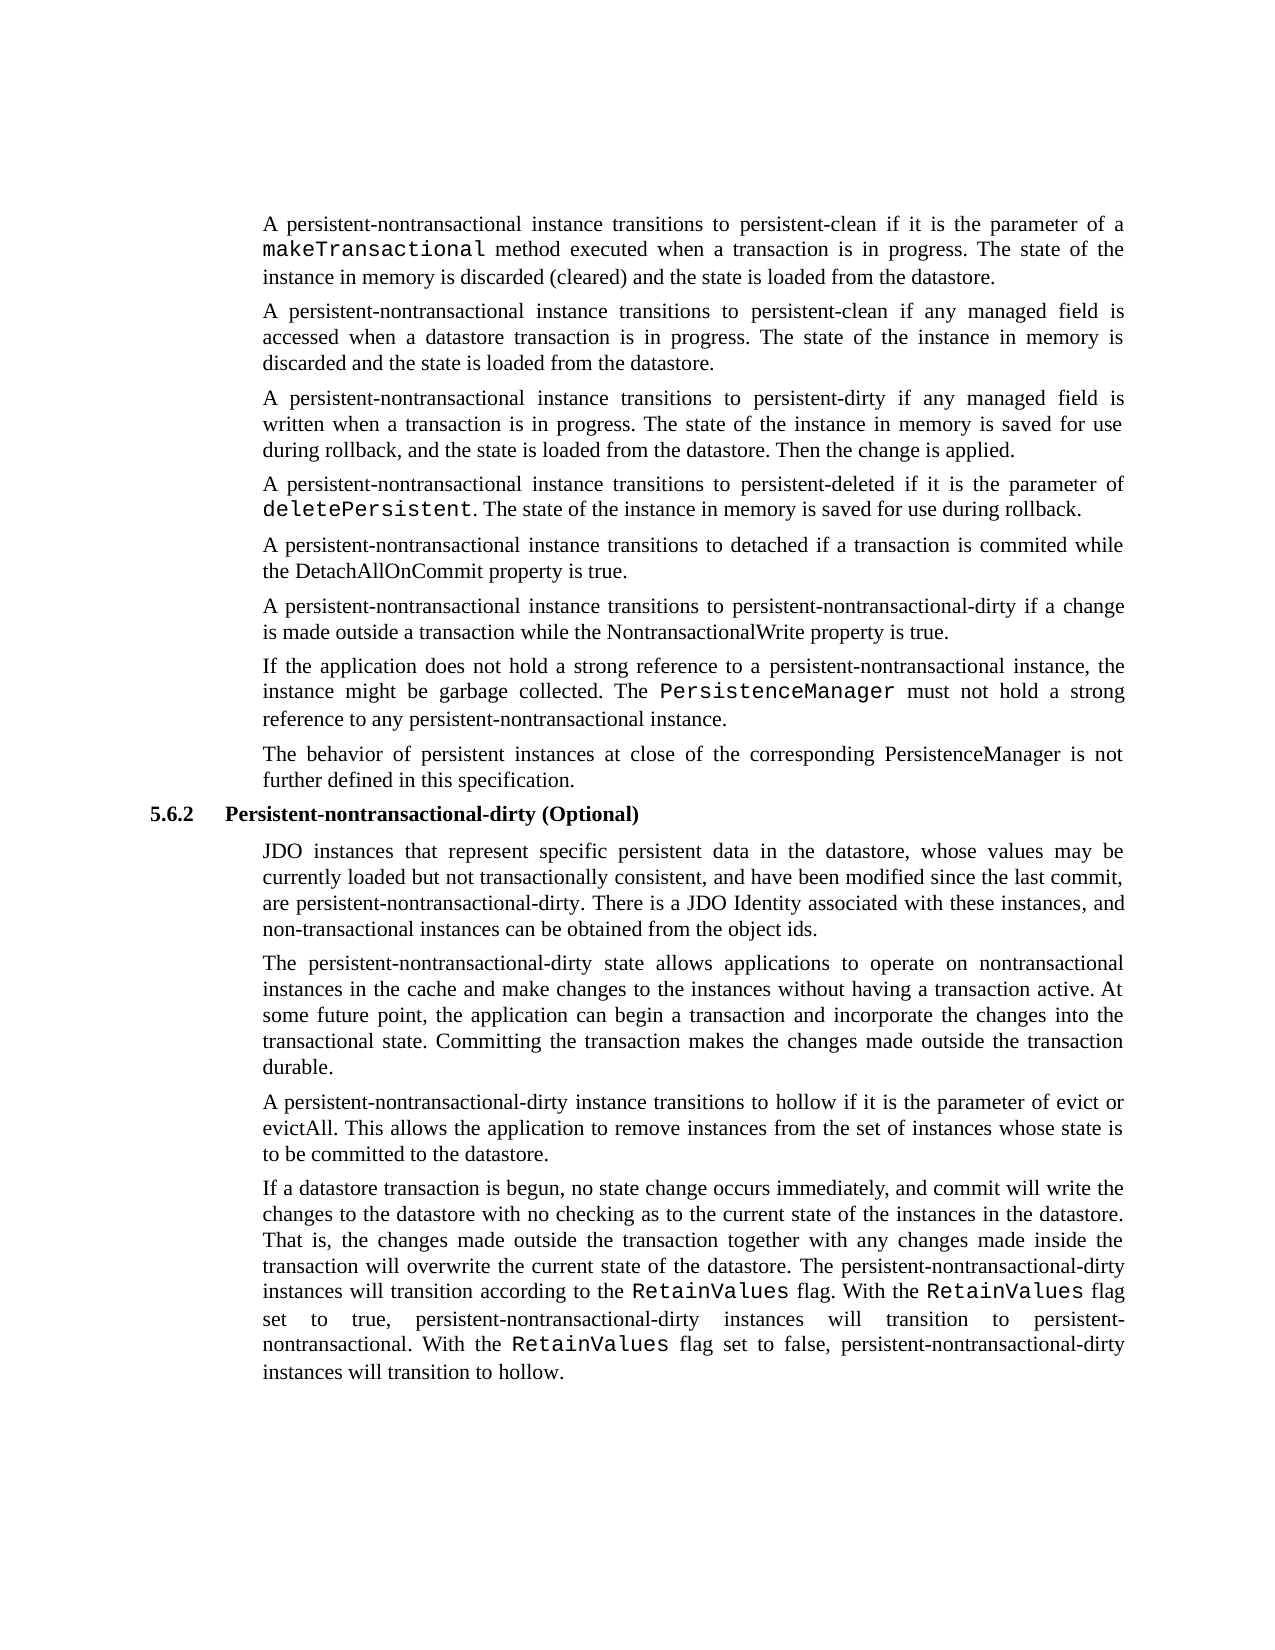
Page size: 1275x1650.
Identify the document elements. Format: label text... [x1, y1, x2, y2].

text The persistent-nontransactional-dirty state allows applications to operate on nontransactional instances in the cache and make changes to the instances without having a transaction active. At some future point, the application can begin a transaction and incorporate the changes into the transactional state. Committing the transaction makes the changes made outside the transaction durable. [262, 949, 1125, 1079]
text The behavior of persistent instances at close of the corresponding PersistenceManager is not further defined in this specification. [262, 740, 1125, 792]
text A5.6.2-4 [If a datastore transaction is begun, no state change occurs immediately, and commit will write the changes to the datastore with no checking as to the current state of the instances in the datastore. That is, the changes made outside the transaction together with any changes made inside the transaction will overwrite the current state of the datastore.] A5.6.2-5 [The persistent-nontransactional-dirty instances will transition according to the RetainValues flag. With the RetainValues flag set to true, persistent-nontransactional-dirty instances will transition to persistent-nontransactional. With the RetainValues flag set to false, persistent-nontransactional-dirty instances will transition to hollow. ] [262, 1174, 1125, 1384]
text A persistent-nontransactional instance transitions to persistent-nontransactional-dirty if a change is made outside a transaction while the NontransactionalWrite property is true. [262, 592, 1125, 644]
text A5.6.1-8 [ A persistent-nontransactional instance transitions to persistent-deleted if it is the parameter of deletePersistent. The state of the instance in memory is saved for use during rollback.] [262, 470, 1125, 523]
text A5.6.1-3 [ A5.6.1-5 [ A persistent-nontransactional instance transitions to persistent-clean if it is the parameter of a makeTransactional method executed when a transaction is in progress. The state of the instance in memory is discarded (cleared) and the state is loaded from the datastore.] [262, 210, 1125, 289]
text If the application does not hold a strong reference to a persistent-nontransactional instance, the instance might be garbage collected. The PersistenceManager must not hold a strong reference to any persistent-nontransactional instance. [262, 652, 1125, 732]
subtitle Persistent-nontransactional-dirty (Optional) [150, 800, 1125, 826]
text A5.6.1-7 [ A persistent-nontransactional instance transitions to persistent-dirty if any managed field is written when a transaction is in progress. The state of the instance in memory is saved for use during rollback, and the state is loaded from the datastore. Then the change is applied.] [262, 384, 1125, 462]
text A5.6.1-6 [ A persistent-nontransactional instance transitions to persistent-clean if any managed field is accessed when a datastore transaction is in progress. The state of the instance in memory is discarded and the state is loaded from the datastore.] [262, 297, 1125, 376]
text A5.6.2-3 [A persistent-nontransactional-dirty instance transitions to hollow if it is the parameter of evict or evictAll. This allows the application to remove instances from the set of instances whose state is to be committed to the datastore.] [262, 1088, 1125, 1166]
text A persistent-nontransactional instance transitions to detached if a transaction is commited while the DetachAllOnCommit property is true. [262, 532, 1125, 584]
text JDO instances that represent specific persistent data in the datastore, whose values may be currently loaded but not transactionally consistent, and have been modified since the last commit, are persistent-nontransactional-dirty. A5.6.2-1 [ There is a JDO Identity associated with these instances], and A5.6.2-2 [non-transactional instances can be obtained from the object ids.] [262, 837, 1125, 941]
